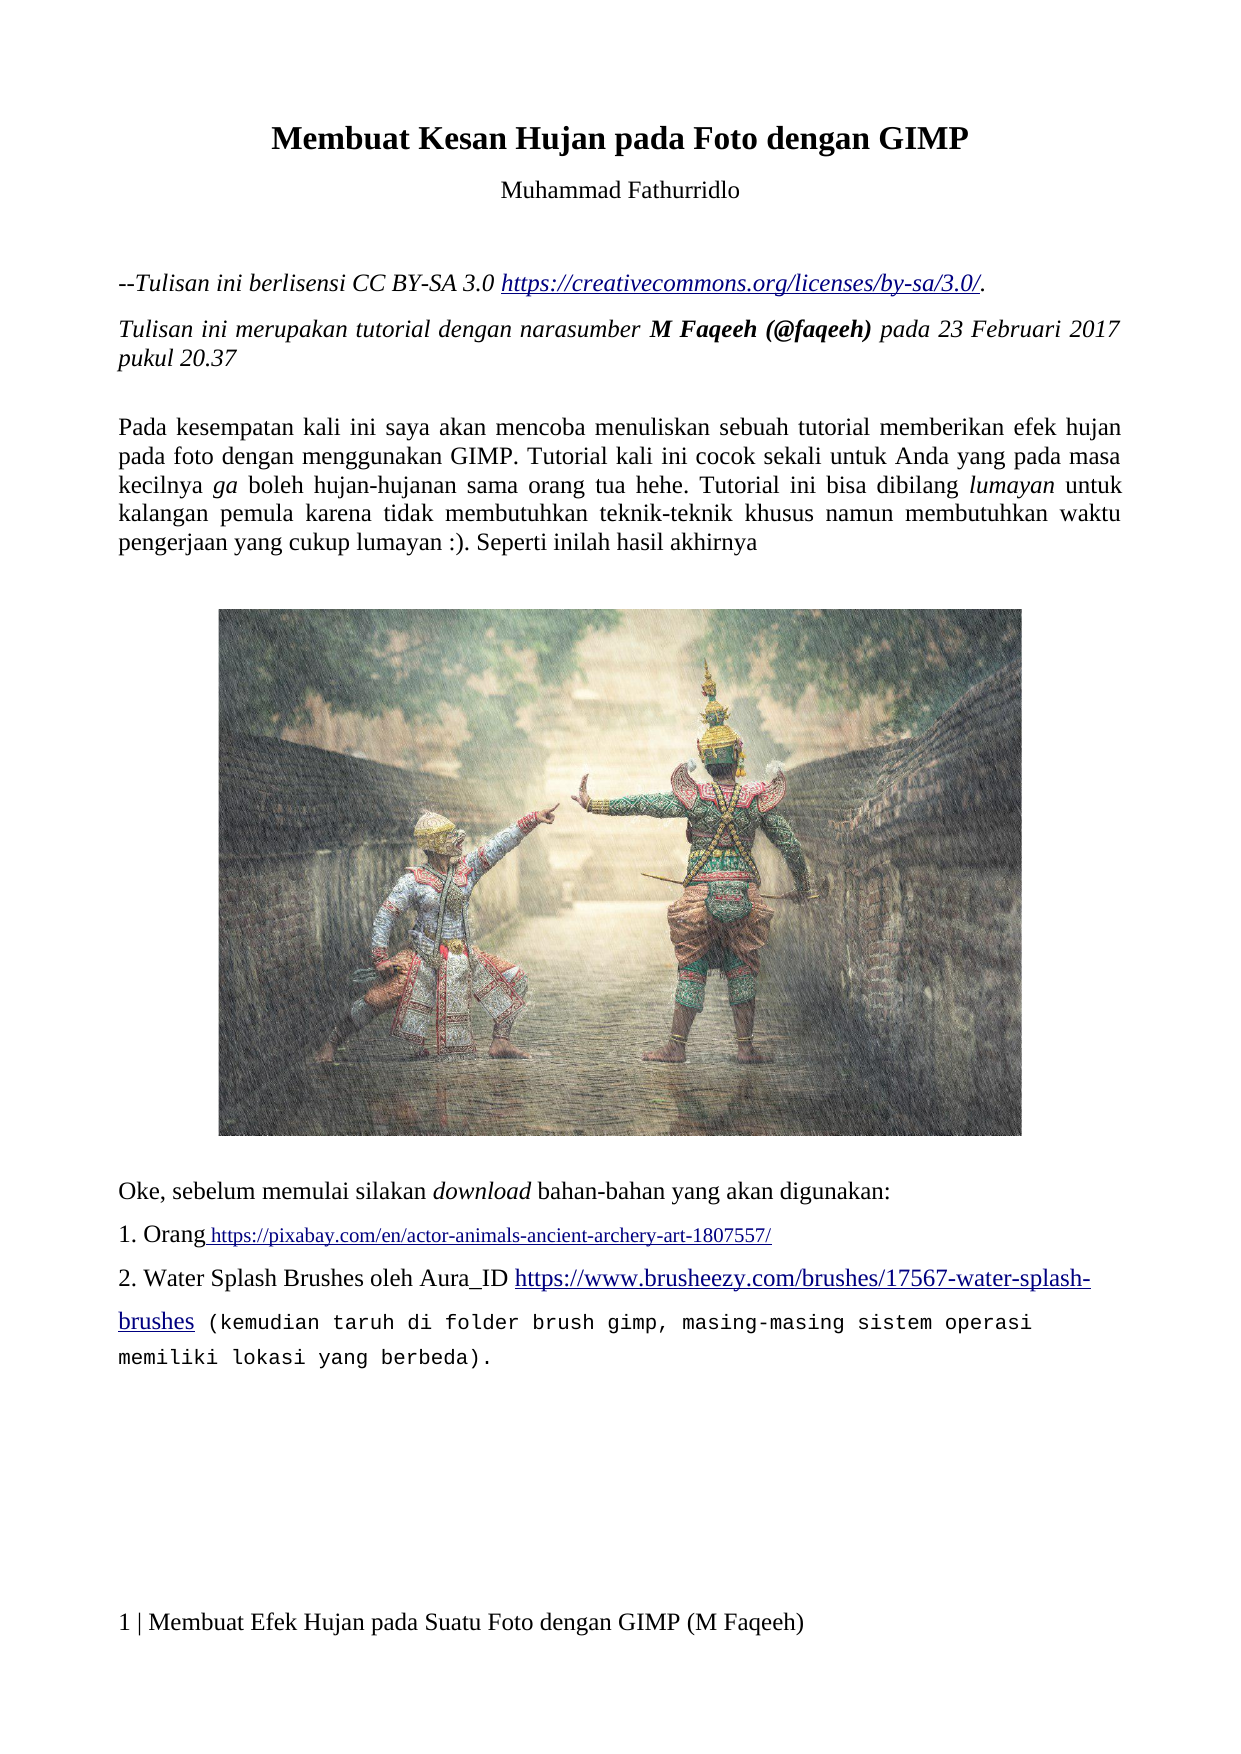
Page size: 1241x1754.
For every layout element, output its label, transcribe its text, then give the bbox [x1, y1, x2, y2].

text Pada kesempatan kali ini saya akan mencoba menuliskan sebuah tutorial memberikan efek hujan pada foto dengan menggunakan GIMP. Tutorial kali ini cocok sekali untuk Anda yang pada masa kecilnya ga boleh hujan-hujanan sama orang tua hehe. Tutorial ini bisa dibilang lumayan untuk kalangan pemula karena tidak membutuhkan teknik-teknik khusus namun membutuhkan waktu pengerjaan yang cukup lumayan :). Seperti inilah hasil akhirnya [118, 412, 1122, 556]
picture [218, 609, 1022, 1136]
text --Tulisan ini berlisensi CC BY-SA 3.0 https://creativecommons.org/licenses/by-sa/3.0/. [118, 268, 1122, 297]
text Tulisan ini merupakan tutorial dengan narasumber M Faqeeh (@faqeeh) pada 23 Februari 2017 pukul 20.37 [118, 314, 1122, 372]
text Oke, sebelum memulai silakan download bahan-bahan yang akan digunakan: [118, 1176, 1122, 1205]
text 1. Orang https://pixabay.com/en/actor-animals-ancient-archery-art-1807557/ [118, 1219, 1122, 1248]
text Membuat Kesan Hujan pada Foto dengan GIMP [118, 118, 1122, 156]
text 2. Water Splash Brushes oleh Aura_ID https://www.brusheezy.com/brushes/17567-water-splash-brushes (kemudian taruh di folder brush gimp, masing-masing sistem operasi memiliki lokasi yang berbeda). [118, 1263, 1122, 1371]
text Muhammad Fathurridlo [118, 176, 1122, 204]
